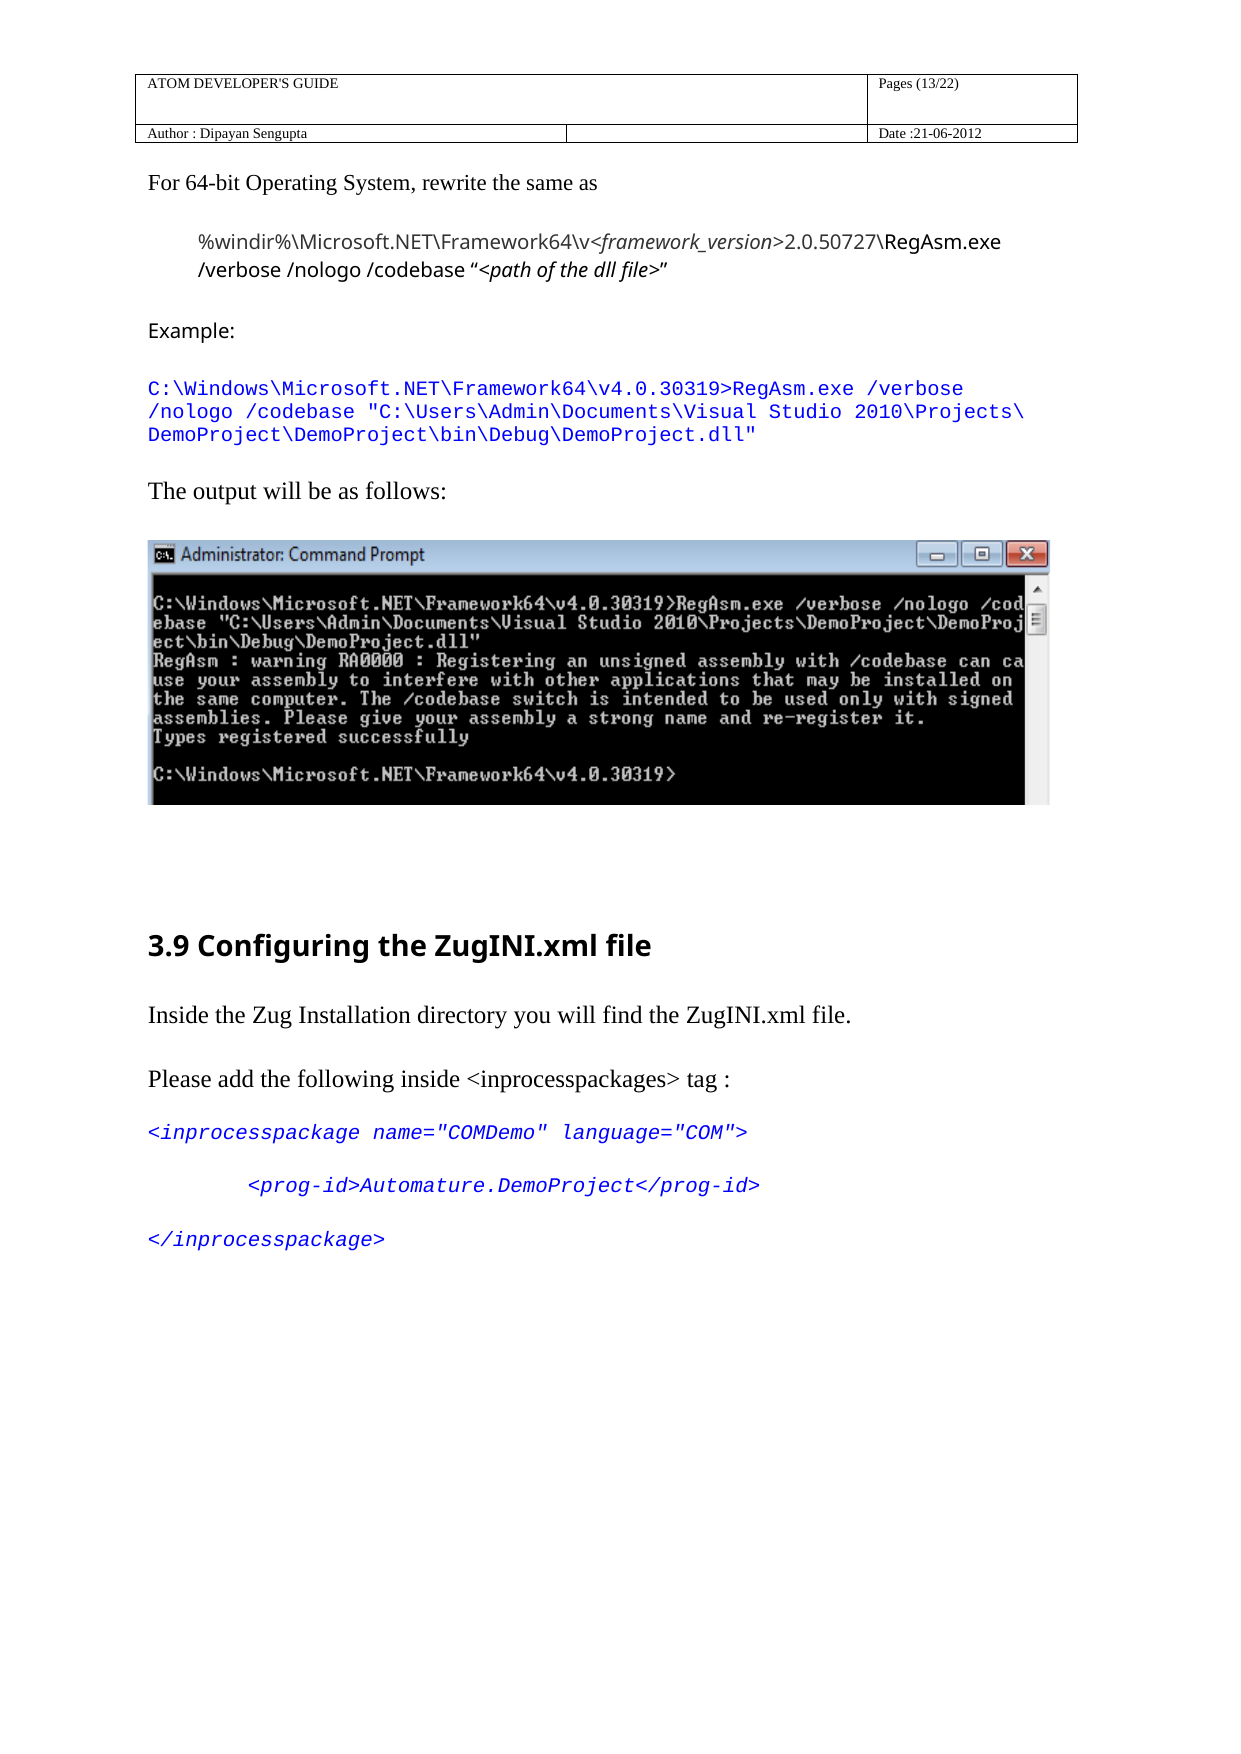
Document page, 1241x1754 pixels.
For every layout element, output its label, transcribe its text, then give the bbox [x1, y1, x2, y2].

text Please add the following inside <inprocesspackages> tag : [148, 1064, 1050, 1092]
text Example: [148, 317, 1050, 344]
text %windir%\Microsoft.NET\Framework64\v<framework_version>2.0.50727\RegAsm.exe /verbose /nologo /codebase “<path of the dll file>” [198, 228, 1050, 283]
text Inside the Zug Installation directory you will find the ZugINI.xml file. [148, 1000, 1050, 1029]
text For 64-bit Operating System, rewrite the same as [148, 169, 1050, 195]
text C:\Windows\Microsoft.NET\Framework64\v4.0.30319>RegAsm.exe /verbose /nologo /codebase "C:\Users\Admin\Documents\Visual Studio 2010\Projects\DemoProject\DemoProject\bin\Debug\DemoProject.dll" [148, 378, 1050, 447]
text </inprocesspackage> [148, 1229, 1050, 1252]
subtitle 3.9 Configuring the ZugINI.xml file [148, 925, 1050, 964]
text <prog-id>Automature.DemoProject</prog-id> [148, 1175, 1050, 1199]
text <inprocesspackage name="COMDemo" language="COM"> [148, 1122, 1050, 1146]
text The output will be as follows: [148, 476, 1050, 505]
picture [147, 540, 1050, 805]
